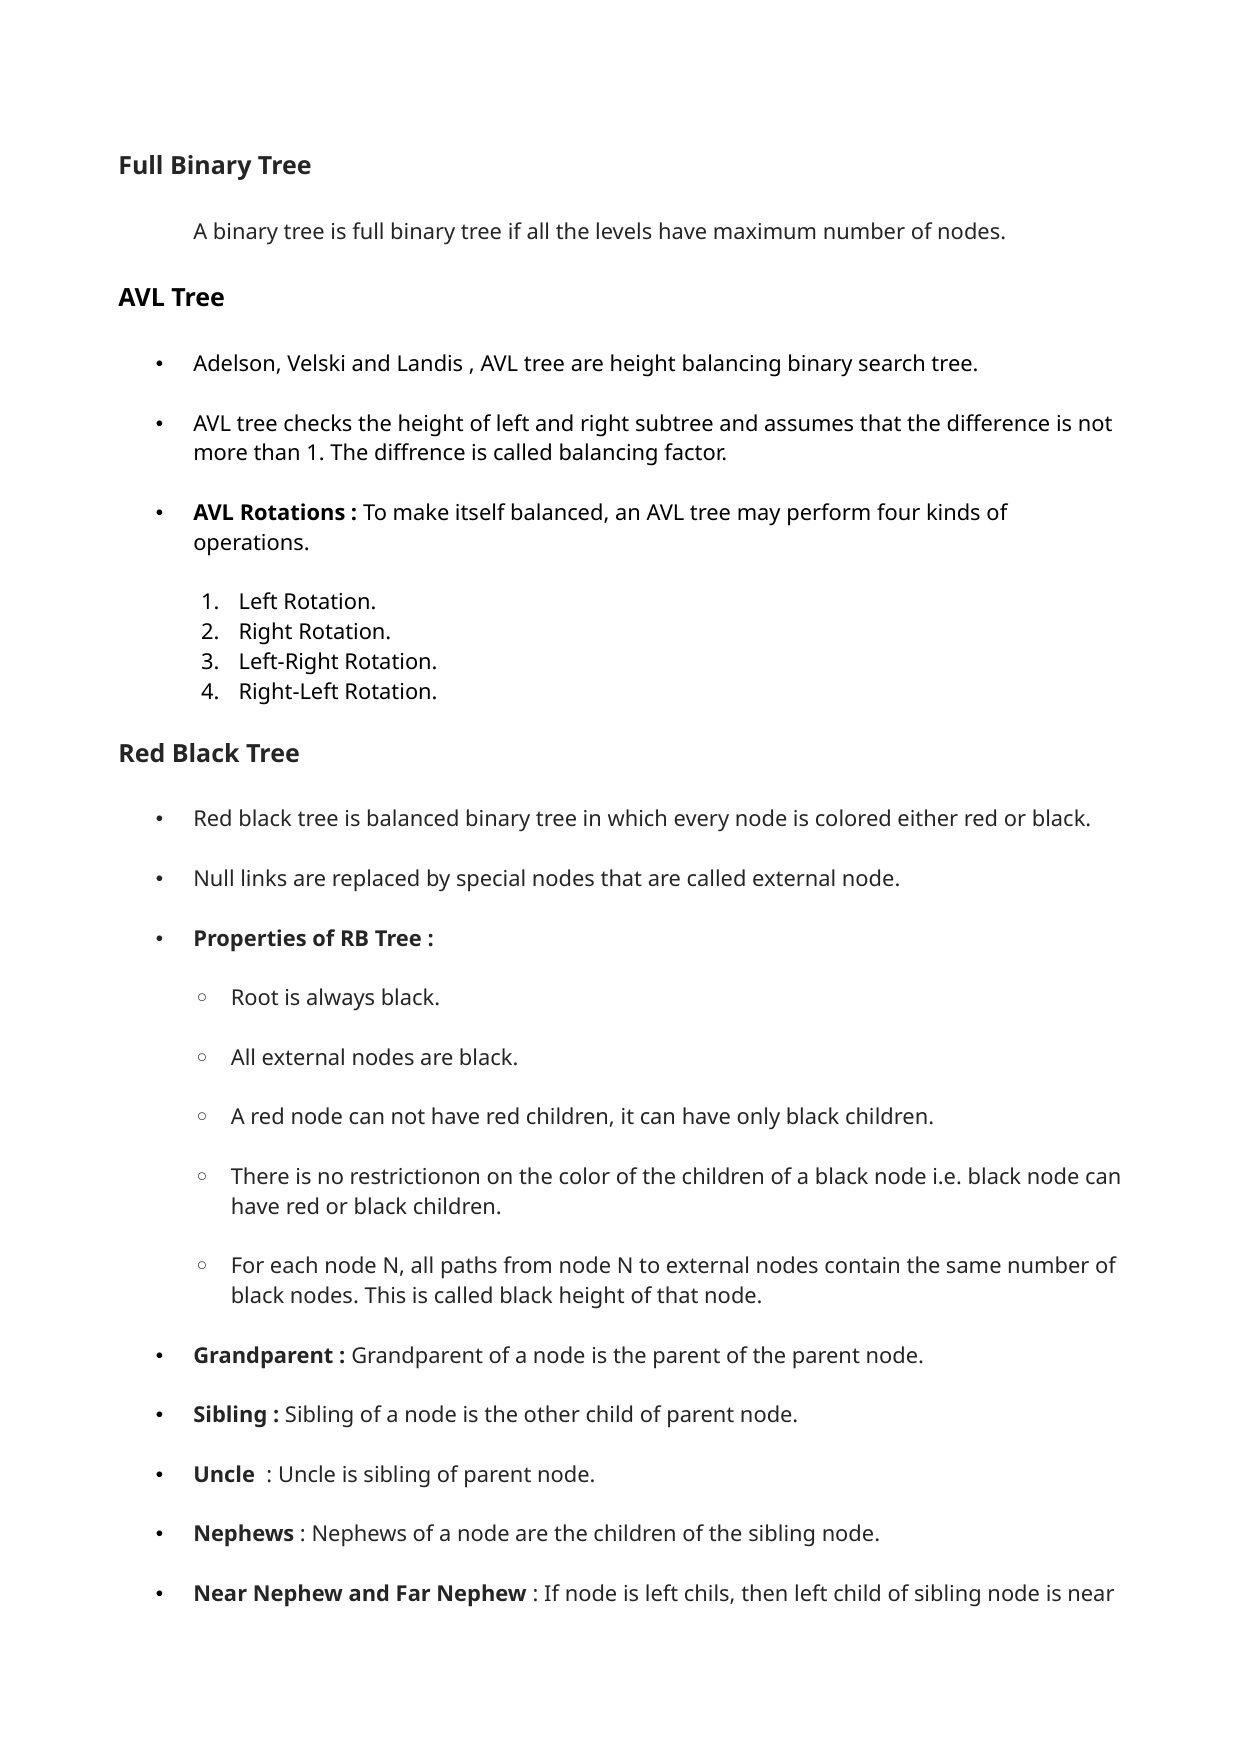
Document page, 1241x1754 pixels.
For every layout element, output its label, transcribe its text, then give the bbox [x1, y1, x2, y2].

list All external nodes are black. [193, 1042, 1122, 1072]
text Red Black Tree [118, 735, 1122, 769]
list A red node can not have red children, it can have only black children. [193, 1101, 1122, 1131]
list There is no restrictionon on the color of the children of a black node i.e. black node can have red or black children. [193, 1161, 1122, 1221]
list Null links are replaced by special nodes that are called external node. [156, 863, 1122, 893]
list Properties of RB Tree : [156, 923, 1122, 952]
text AVL Tree [118, 280, 1122, 314]
list Right-Left Rotation. [201, 676, 1122, 706]
list Right Rotation. [201, 616, 1122, 646]
list AVL tree checks the height of left and right subtree and assumes that the difference is not more than 1. The diffrence is called balancing factor. [156, 408, 1122, 467]
list For each node N, all paths from node N to external nodes contain the same number of black nodes. This is called black height of that node. [193, 1250, 1122, 1310]
list Left-Right Rotation. [201, 646, 1122, 676]
list AVL Rotations : To make itself balanced, an AVL tree may perform four kinds of operations. [156, 497, 1122, 557]
list Adelson, Velski and Landis , AVL tree are height balancing binary search tree. [156, 348, 1122, 378]
list Sibling : Sibling of a node is the other child of parent node. [156, 1399, 1122, 1429]
list Left Rotation. [201, 586, 1122, 616]
list Red black tree is balanced binary tree in which every node is colored either red or black. [156, 803, 1122, 833]
list Root is always black. [193, 982, 1122, 1012]
list Uncle : Uncle is sibling of parent node. [156, 1459, 1122, 1489]
list Nephews : Nephews of a node are the children of the sibling node. [156, 1518, 1122, 1548]
list A binary tree is full binary tree if all the levels have maximum number of nodes. [156, 216, 1122, 246]
list Near Nephew and Far Nephew : If node is left chils, then left child of sibling node is near [156, 1578, 1122, 1608]
text Full Binary Tree [118, 148, 1122, 182]
list Grandparent : Grandparent of a node is the parent of the parent node. [156, 1340, 1122, 1369]
